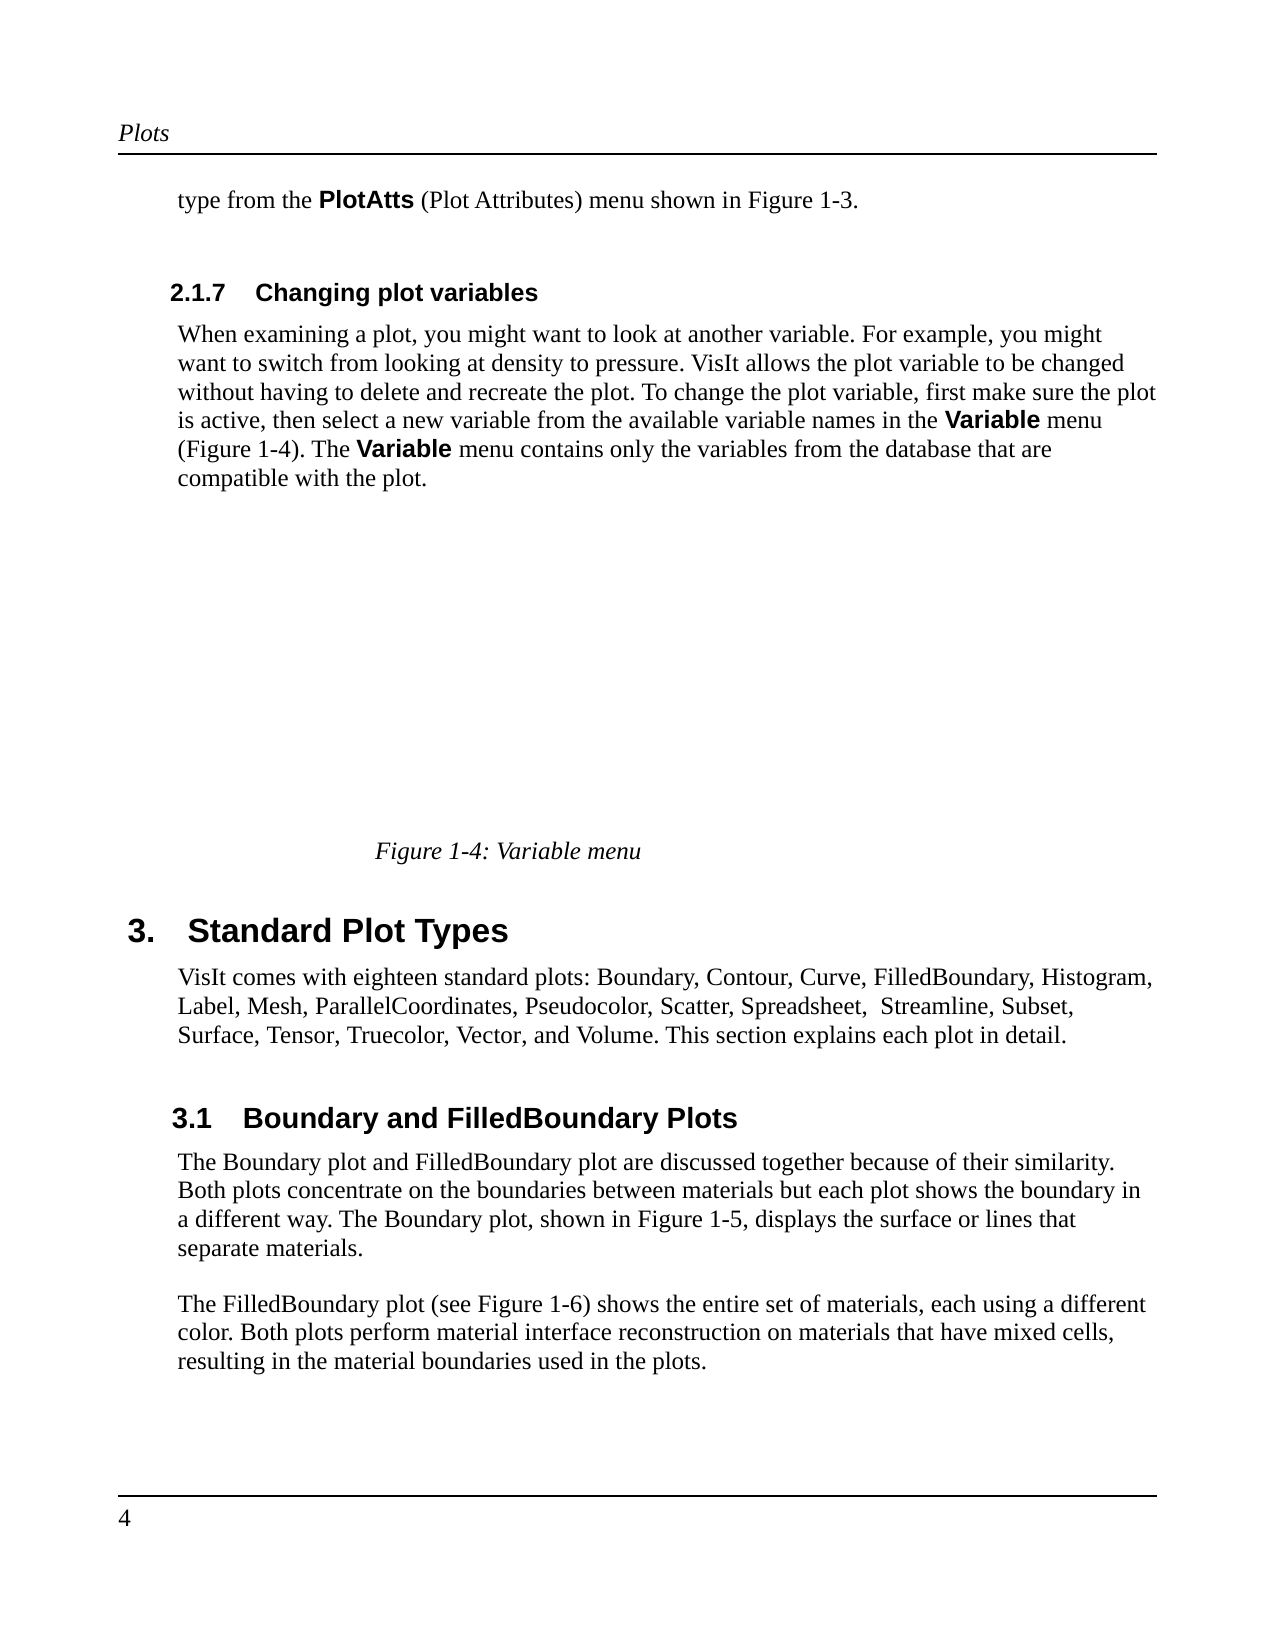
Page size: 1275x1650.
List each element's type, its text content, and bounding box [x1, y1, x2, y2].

text The FilledBoundary plot (see Figure 1-6) shows the entire set of materials, each using a different color. Both plots perform material interface reconstruction on materials that have mixed cells, resulting in the material boundaries used in the plots. [177, 1289, 1157, 1375]
text When examining a plot, you might want to look at another variable. For example, you might want to switch from looking at density to pressure. VisIt allows the plot variable to be changed without having to delete and recreate the plot. To change the plot variable, first make sure the plot is active, then select a new variable from the available variable names in the Variable menu (Figure 1-4). The Variable menu contains only the variables from the database that are compatible with the plot. [177, 319, 1157, 492]
text Each plot type has its own plot attributes window used to set attributes for that plot type. Plot attributes windows are activated by double-clicking a plot entry in the Plot list. You can also open a plot attribute window by selecting a plot type from the PlotAtts (Plot Attributes) menu shown in Figure 1-3. [177, 185, 1157, 214]
subtitle Changing plot variables [163, 278, 1157, 307]
text Figure 1-4: Variable menu [375, 568, 900, 864]
text VisIt comes with eighteen standard plots: Boundary, Contour, Curve, FilledBoundary, Histogram, Label, Mesh, ParallelCoordinates, Pseudocolor, Scatter, Spreadsheet, Streamline, Subset, Surface, Tensor, Truecolor, Vector, and Volume. This section explains each plot in detail. [177, 962, 1157, 1049]
text The Boundary plot and FilledBoundary plot are discussed together because of their similarity. Both plots concentrate on the boundaries between materials but each plot shows the boundary in a different way. The Boundary plot, shown in Figure 1-5, displays the surface or lines that separate materials. [177, 1147, 1157, 1262]
subtitle Boundary and FilledBoundary Plots [163, 1101, 1157, 1134]
subtitle Standard Plot Types [118, 544, 1157, 950]
